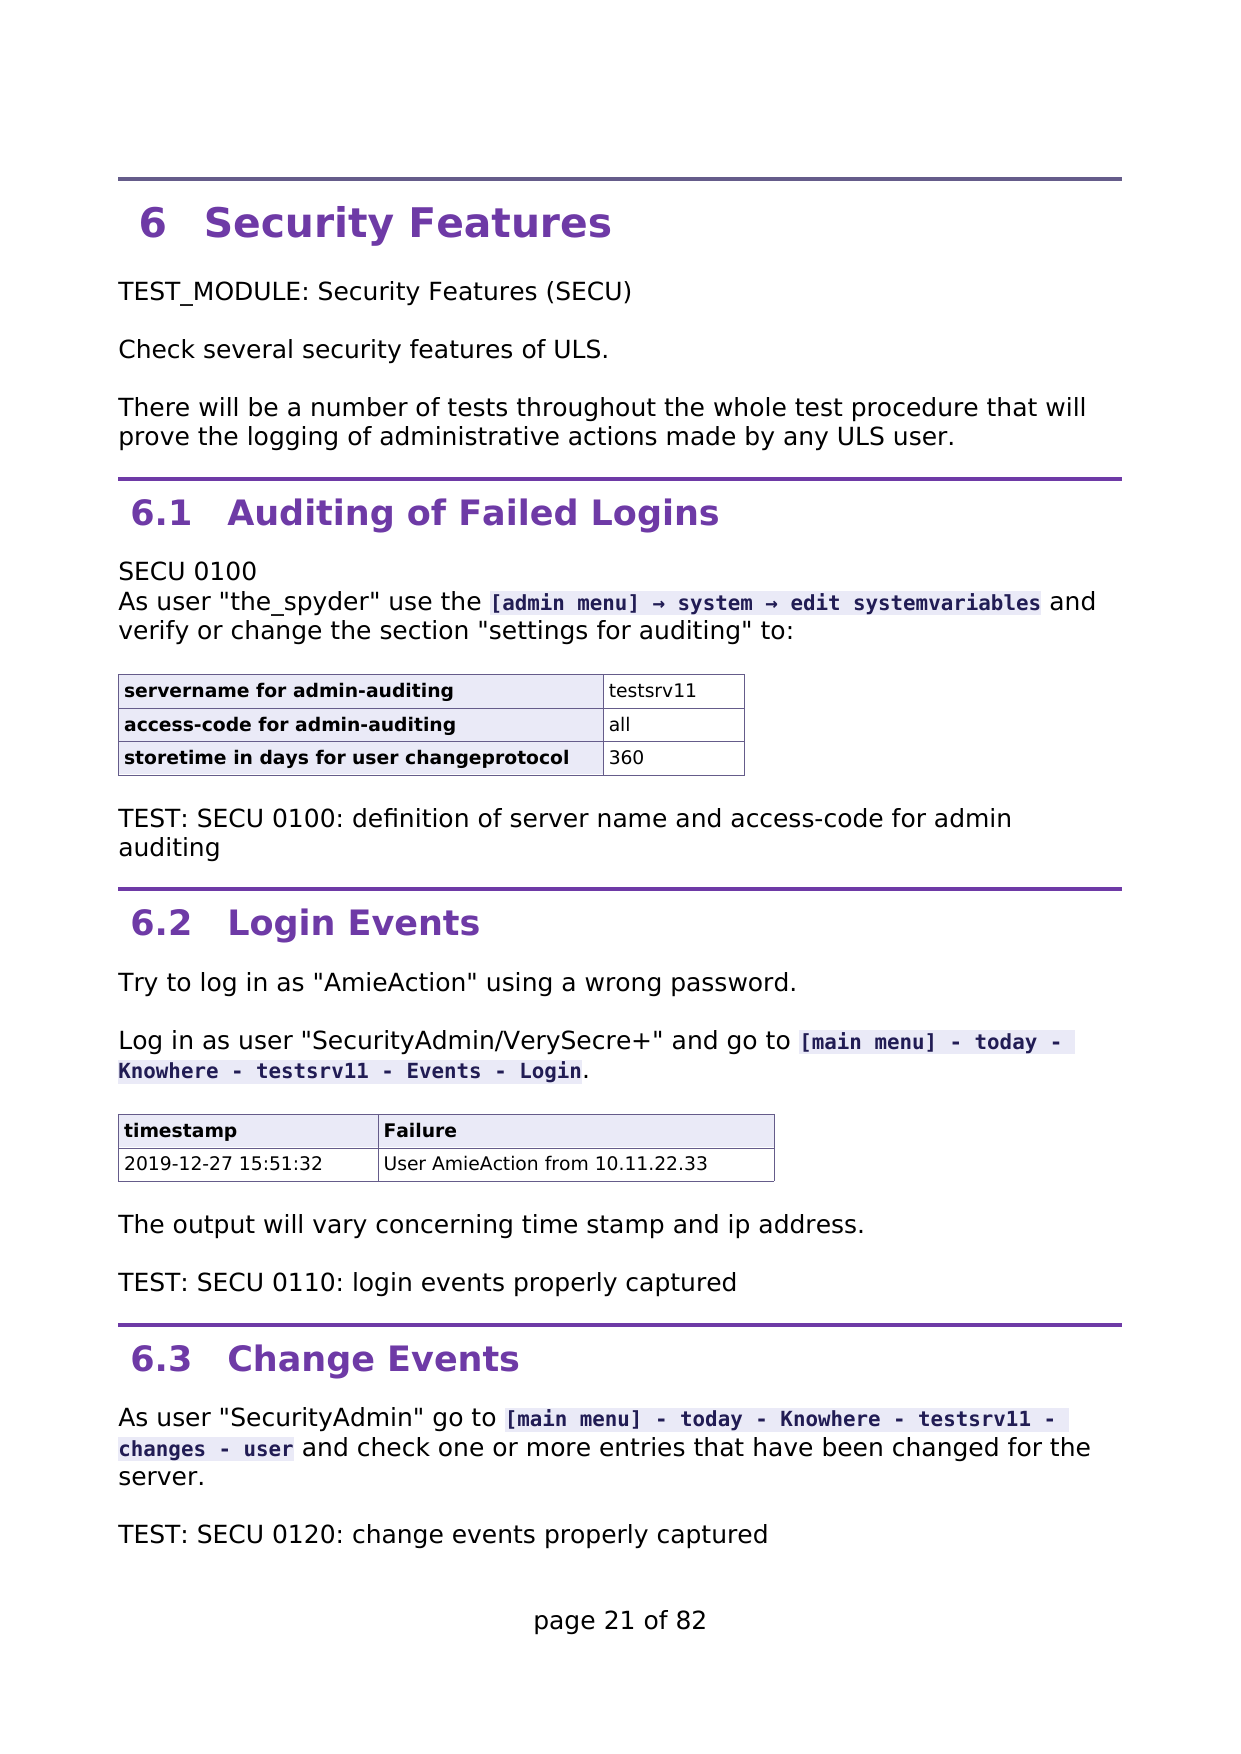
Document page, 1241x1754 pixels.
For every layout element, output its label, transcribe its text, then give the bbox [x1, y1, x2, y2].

subtitle Auditing of Failed Logins [118, 481, 1122, 545]
text As user "SecurityAdmin" go to [main menu] - today - Knowhere - testsrv11 - changes - user and check one or more entries that have been changed for the server. [118, 1403, 1122, 1491]
table_cell 360 [604, 742, 744, 774]
table_header timestamp [119, 1115, 378, 1147]
text SECU 0100 [118, 558, 1122, 587]
text There will be a number of tests throughout the whole test procedure that will prove the logging of administrative actions made by any ULS user. [118, 393, 1122, 452]
table_cell all [604, 709, 744, 741]
subtitle Change Events [118, 1327, 1122, 1391]
text Try to log in as "AmieAction" using a wrong password. [118, 968, 1122, 997]
table_header Failure [379, 1115, 774, 1147]
text TEST: SECU 0110: login events properly captured [118, 1268, 1122, 1298]
text Log in as user "SecurityAdmin/VerySecre+" and go to [main menu] - today - Knowhere - testsrv11 - Events - Login. [118, 1026, 1122, 1085]
text Check several security features of ULS. [118, 335, 1122, 364]
text As user "the_spyder" use the [admin menu] → system → edit systemvariables and verify or change the section "settings for auditing" to: [118, 587, 1122, 645]
text TEST: SECU 0120: change events properly captured [118, 1520, 1122, 1549]
table_cell User AmieAction from 10.11.22.33 [379, 1149, 774, 1181]
text TEST_MODULE: Security Features (SECU) [118, 277, 1122, 306]
table_header servername for admin-auditing [119, 675, 603, 708]
table_cell 2019-12-27 15:51:32 [119, 1149, 378, 1181]
table_header testsrv11 [604, 675, 744, 708]
text TEST: SECU 0100: definition of server name and access-code for admin auditing [118, 804, 1122, 862]
subtitle Login Events [118, 891, 1122, 956]
text The output will vary concerning time stamp and ip address. [118, 1210, 1122, 1239]
table_cell access-code for admin-auditing [119, 709, 603, 741]
subtitle Security Features [118, 181, 1122, 264]
table_cell storetime in days for user changeprotocol [119, 742, 603, 774]
